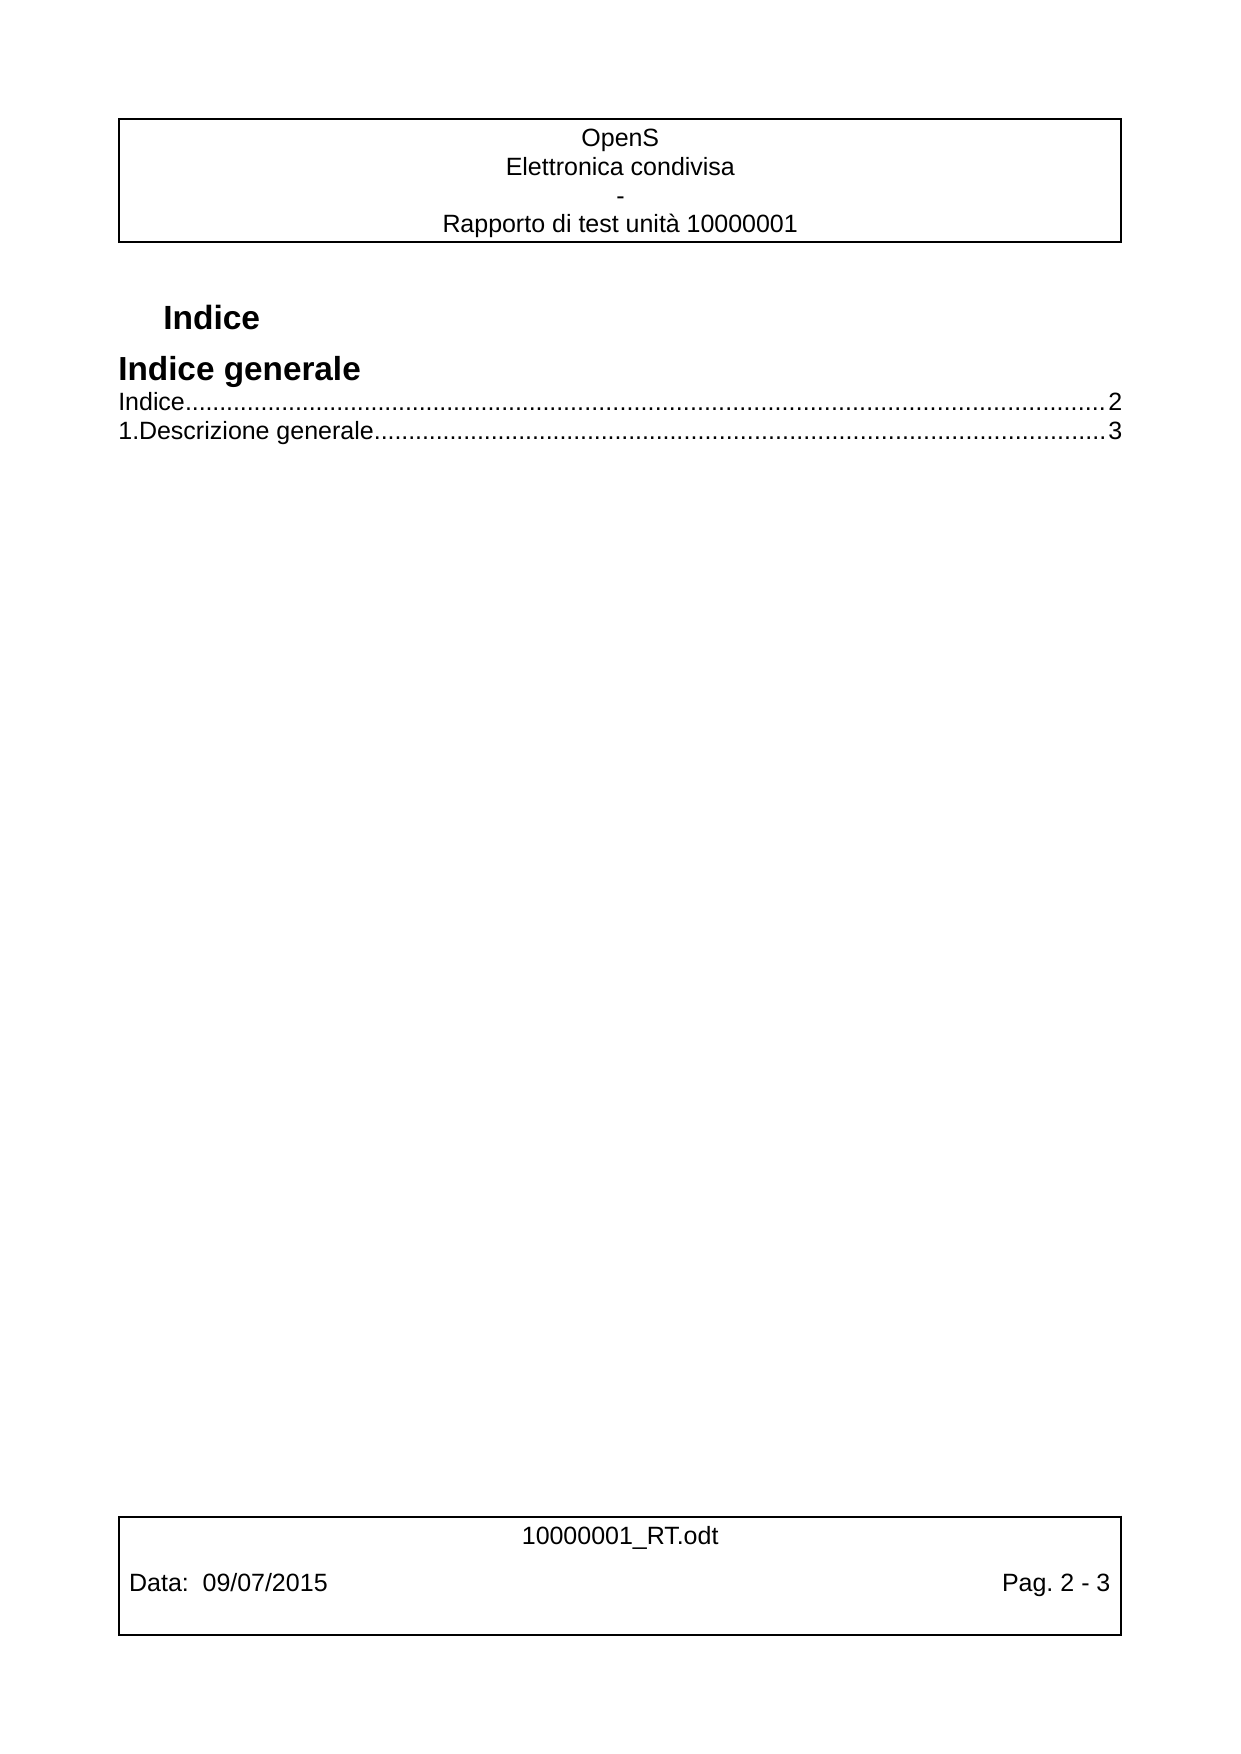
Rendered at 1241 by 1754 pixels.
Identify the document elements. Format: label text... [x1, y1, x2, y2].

text 1.Descrizione generale 3 [118, 416, 1122, 445]
subtitle Indice generale [118, 349, 1122, 387]
text Indice 2 [118, 387, 1122, 416]
subtitle Indice [118, 298, 1122, 336]
